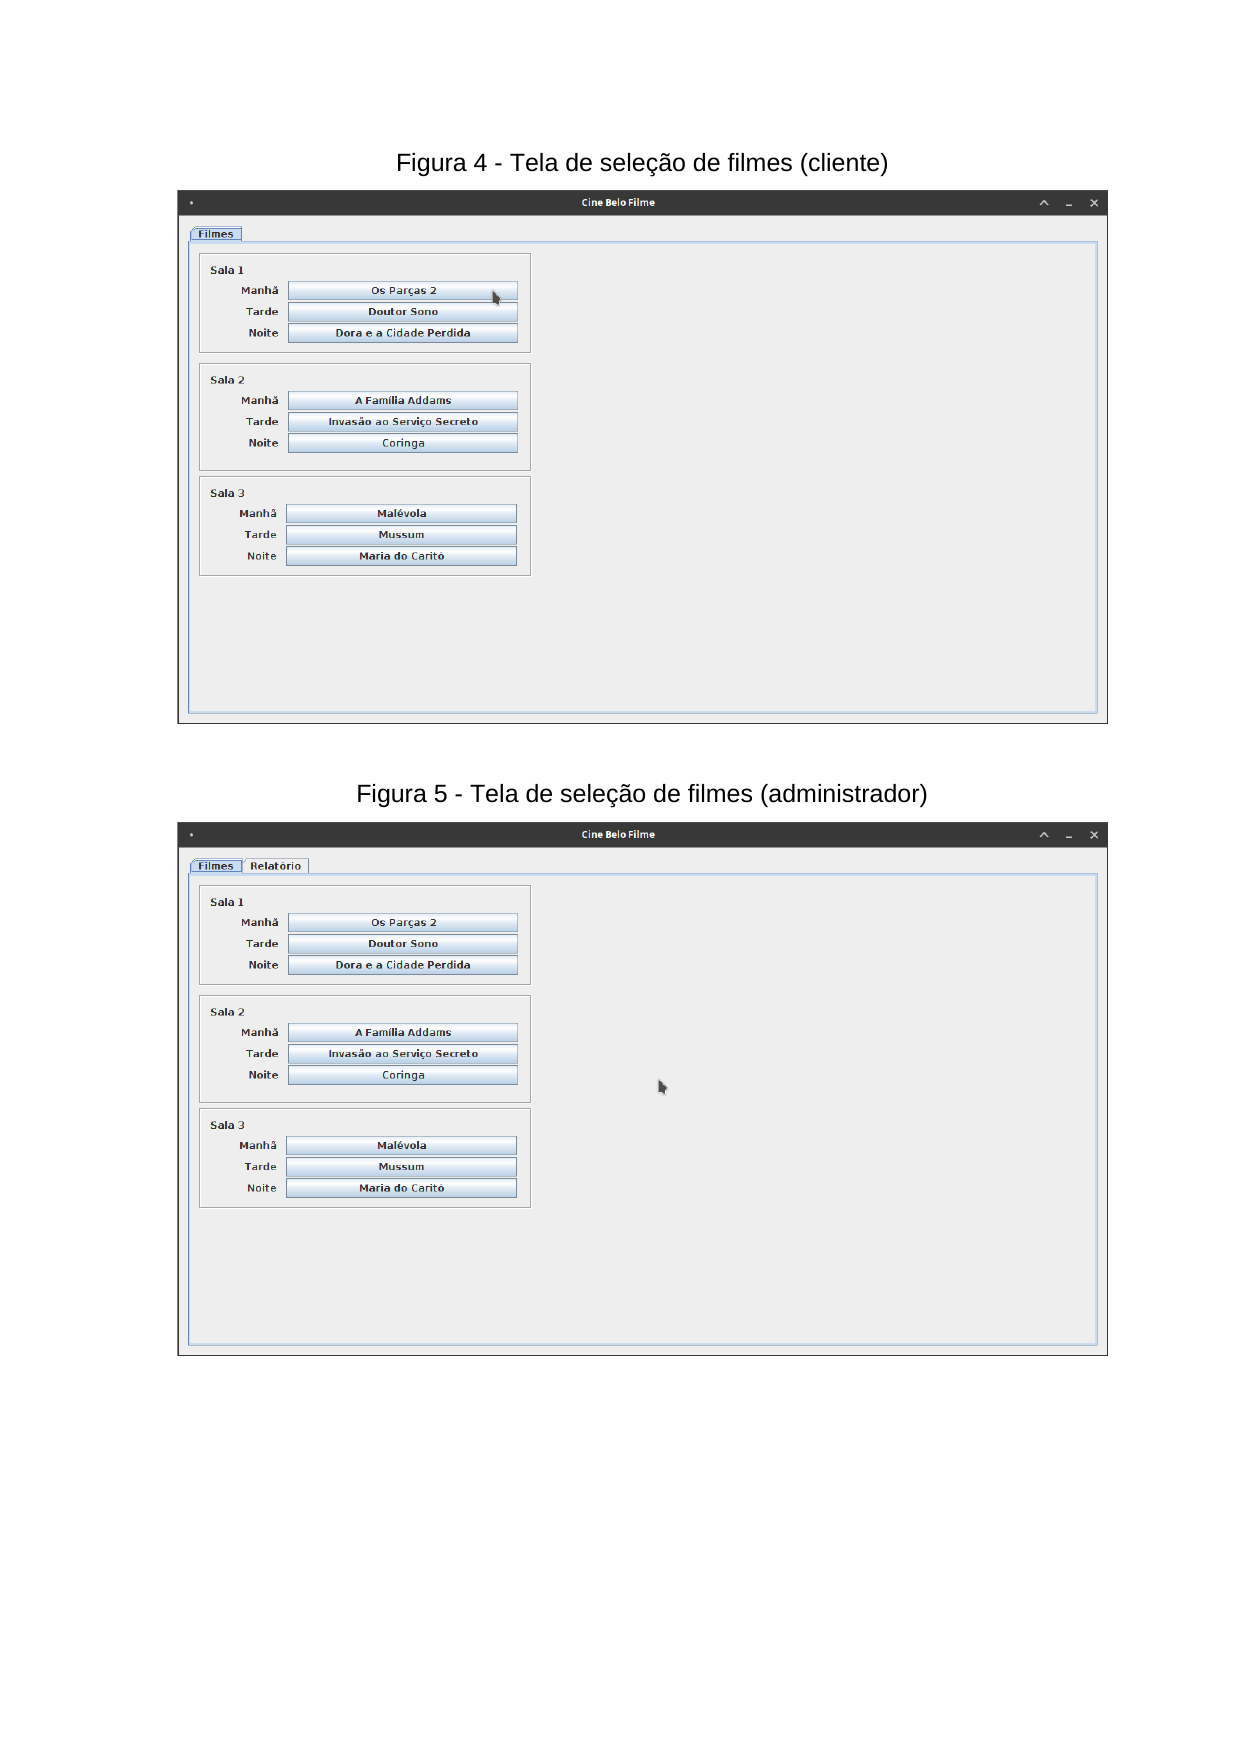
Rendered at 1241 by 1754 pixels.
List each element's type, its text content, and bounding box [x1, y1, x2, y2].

picture [177, 822, 1108, 1356]
text Figura 4 - Tela de seleção de filmes (cliente) [177, 148, 1107, 176]
text Figura 5 - Tela de seleção de filmes (administrador) [177, 779, 1107, 808]
picture [177, 190, 1108, 724]
